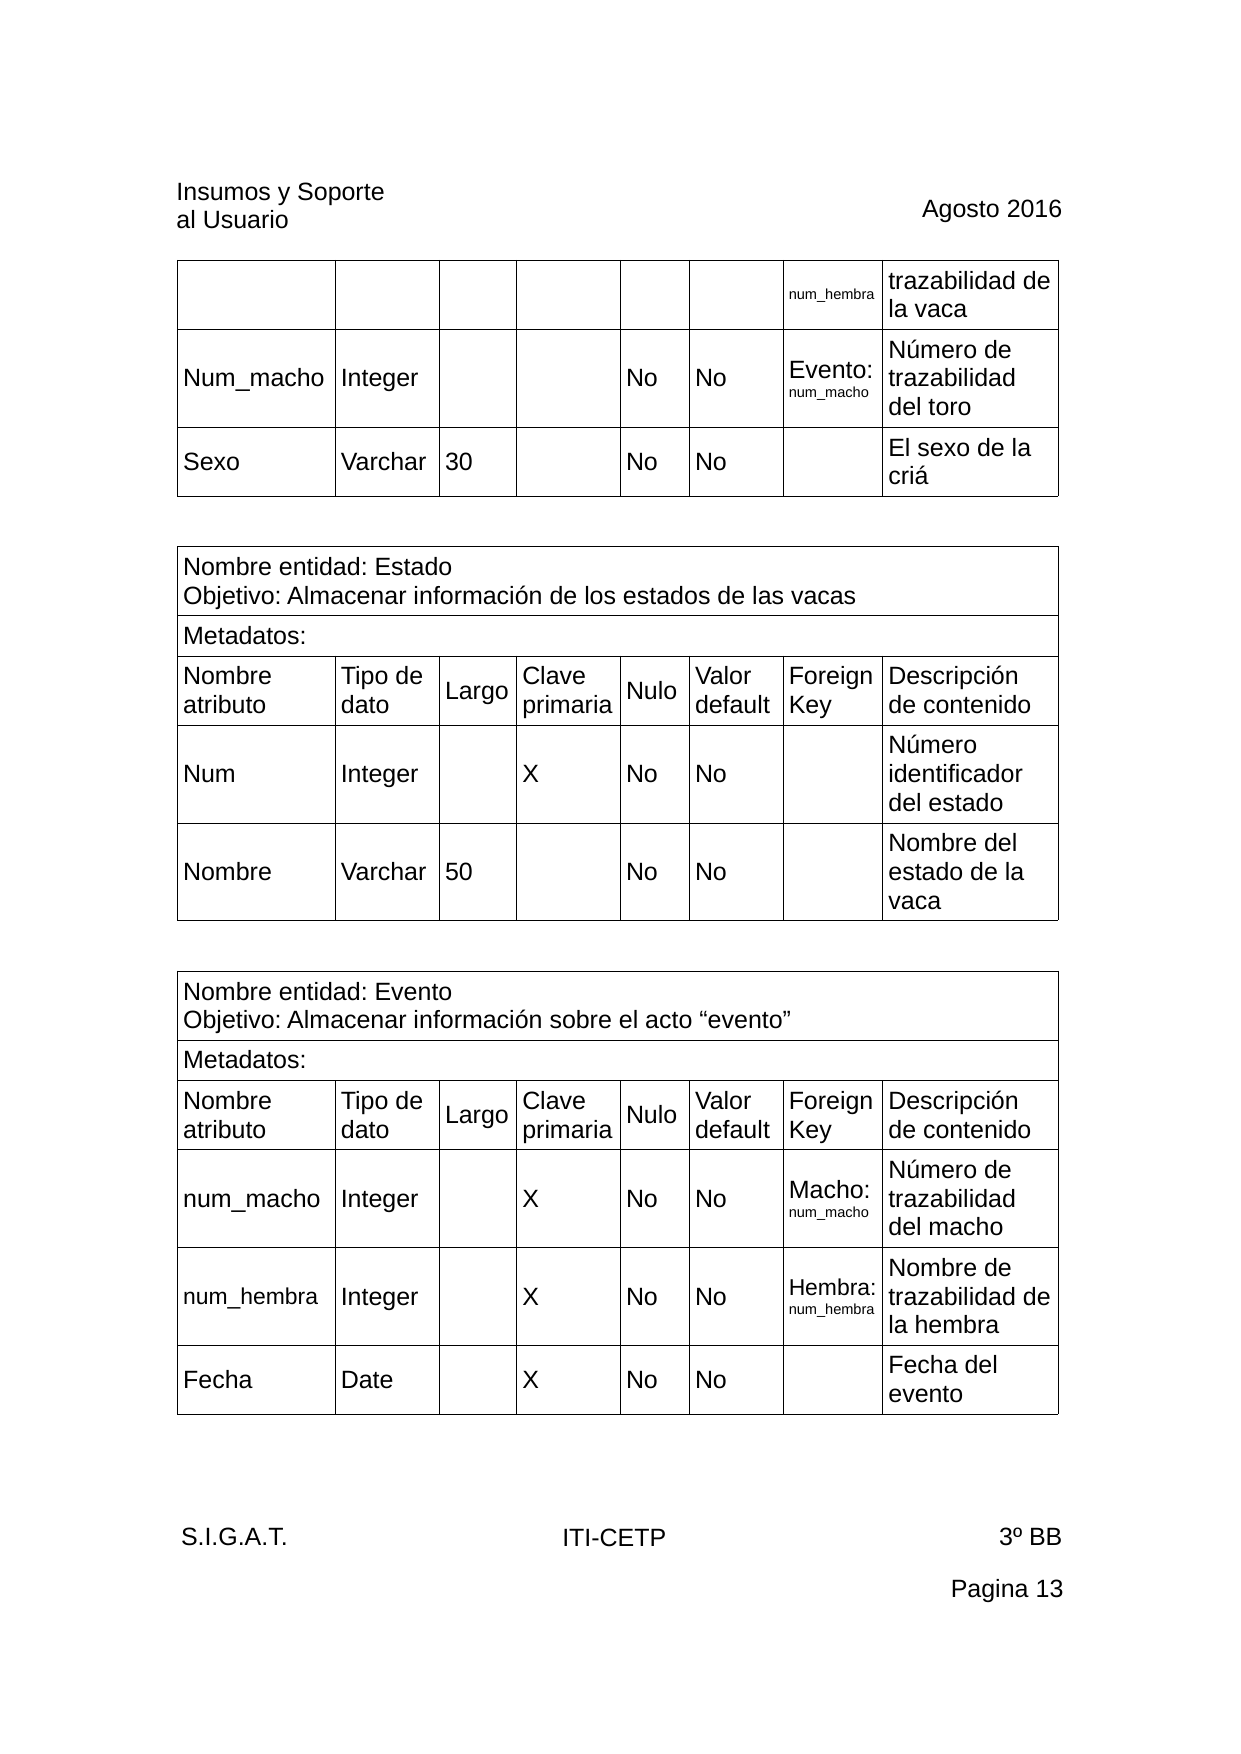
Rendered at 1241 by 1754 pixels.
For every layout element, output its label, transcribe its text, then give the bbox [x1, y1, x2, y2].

table_cell [784, 726, 882, 822]
table_cell Integer [336, 1248, 439, 1345]
table_cell [178, 261, 335, 329]
table_cell Valor default [690, 1081, 783, 1149]
table_cell Nombre atributo [178, 657, 335, 724]
table_cell [440, 261, 516, 329]
table_cell Num_macho [178, 330, 335, 427]
table_cell [784, 428, 882, 496]
table_cell [440, 1346, 516, 1414]
table_cell [440, 726, 516, 822]
table_cell Largo [440, 1081, 516, 1149]
table_cell Número de trazabilidad del toro [883, 330, 1058, 427]
table_cell Nulo [621, 1081, 689, 1149]
table_cell 30 [440, 428, 516, 496]
table_cell Foreign Key [784, 1081, 882, 1149]
table_cell Varchar [336, 824, 439, 920]
table_cell No [690, 824, 783, 920]
table_cell No [621, 428, 689, 496]
table_cell Sexo [178, 428, 335, 496]
table_cell X [517, 1346, 620, 1414]
table_cell No [690, 428, 783, 496]
table_cell No [690, 1150, 783, 1247]
table_cell [517, 261, 620, 329]
table_cell Clave primaria [517, 1081, 620, 1149]
table_cell Fecha [178, 1346, 335, 1414]
table_cell No [621, 330, 689, 427]
table_cell No [621, 1346, 689, 1414]
table_cell [784, 1346, 882, 1414]
table_cell [440, 1248, 516, 1345]
table_cell Valor default [690, 657, 783, 724]
table_cell Nombre atributo [178, 1081, 335, 1149]
table_cell [440, 1150, 516, 1247]
table_cell No [690, 330, 783, 427]
table_cell Metadatos: [178, 616, 1058, 656]
table_cell [517, 428, 620, 496]
table_cell [690, 261, 783, 329]
table_cell num_hembra [178, 1248, 335, 1345]
table_cell Número de trazabilidad del macho [883, 1150, 1058, 1247]
table_cell Nombre de trazabilidad de la hembra [883, 1248, 1058, 1345]
table_cell X [517, 1248, 620, 1345]
table_cell Fecha del evento [883, 1346, 1058, 1414]
table_cell [517, 824, 620, 920]
table_cell No [690, 1346, 783, 1414]
table_cell Foreign Key [784, 657, 882, 724]
table_cell Varchar [336, 428, 439, 496]
table_header Nombre entidad: Evento Objetivo: Almacenar información sobre el acto “evento” [178, 972, 1058, 1040]
table_cell X [517, 1150, 620, 1247]
table_cell Nombre [178, 824, 335, 920]
table_cell Integer [336, 726, 439, 822]
table_cell Largo [440, 657, 516, 724]
table_cell Tipo de dato [336, 1081, 439, 1149]
table_cell [336, 261, 439, 329]
table_cell El sexo de la criá [883, 428, 1058, 496]
table_cell [440, 330, 516, 427]
table_cell No [690, 726, 783, 822]
table_cell Clave primaria [517, 657, 620, 724]
table_cell Macho: num_macho [784, 1150, 882, 1247]
table_cell Integer [336, 1150, 439, 1247]
table_cell num_macho [178, 1150, 335, 1247]
table_cell 50 [440, 824, 516, 920]
table_cell Descripción de contenido [883, 1081, 1058, 1149]
table_cell Hembra: num_hembra [784, 1248, 882, 1345]
table_cell Evento: num_macho [784, 330, 882, 427]
table_cell Date [336, 1346, 439, 1414]
table_cell No [690, 1248, 783, 1345]
table_cell num_hembra [784, 261, 882, 329]
table_cell No [621, 1248, 689, 1345]
table_cell Metadatos: [178, 1041, 1058, 1080]
table_cell trazabilidad de la vaca [883, 261, 1058, 329]
table_cell [517, 330, 620, 427]
table_cell Número identificador del estado [883, 726, 1058, 822]
table_cell [784, 824, 882, 920]
table_cell X [517, 726, 620, 822]
table_cell Tipo de dato [336, 657, 439, 724]
table_header Nombre entidad: Estado Objetivo: Almacenar información de los estados de las vacas [178, 547, 1058, 615]
table_cell [621, 261, 689, 329]
table_cell Descripción de contenido [883, 657, 1058, 724]
table_cell Num [178, 726, 335, 822]
table_cell Integer [336, 330, 439, 427]
table_cell No [621, 1150, 689, 1247]
table_cell Nulo [621, 657, 689, 724]
table_cell No [621, 726, 689, 822]
table_cell No [621, 824, 689, 920]
table_cell Nombre del estado de la vaca [883, 824, 1058, 920]
